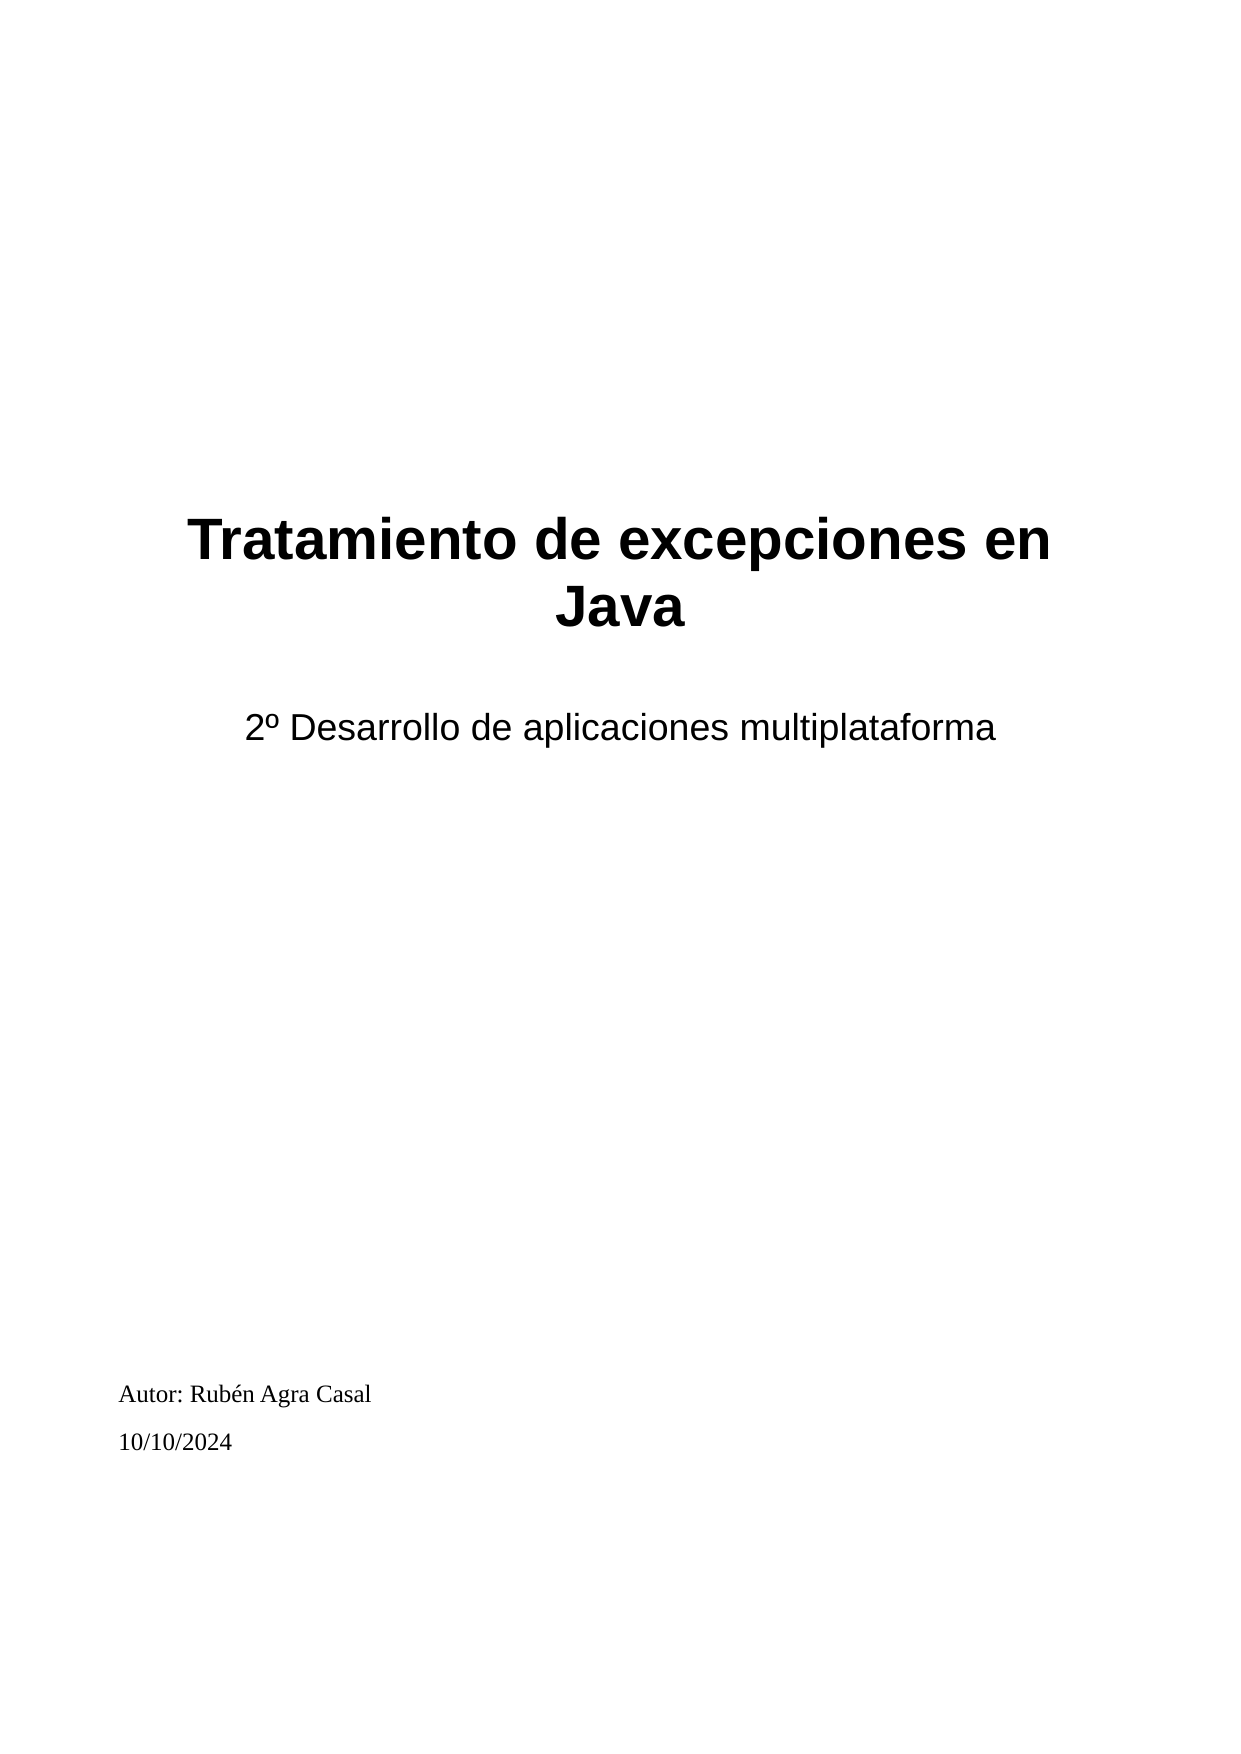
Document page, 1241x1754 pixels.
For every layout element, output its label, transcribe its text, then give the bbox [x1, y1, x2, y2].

text 10/10/2024 [118, 1427, 1122, 1456]
subtitle 2º Desarrollo de aplicaciones multiplataforma [118, 705, 1122, 748]
text Autor: Rubén Agra Casal [118, 1379, 1122, 1408]
title Tratamiento de excepciones en Java [118, 504, 1122, 639]
